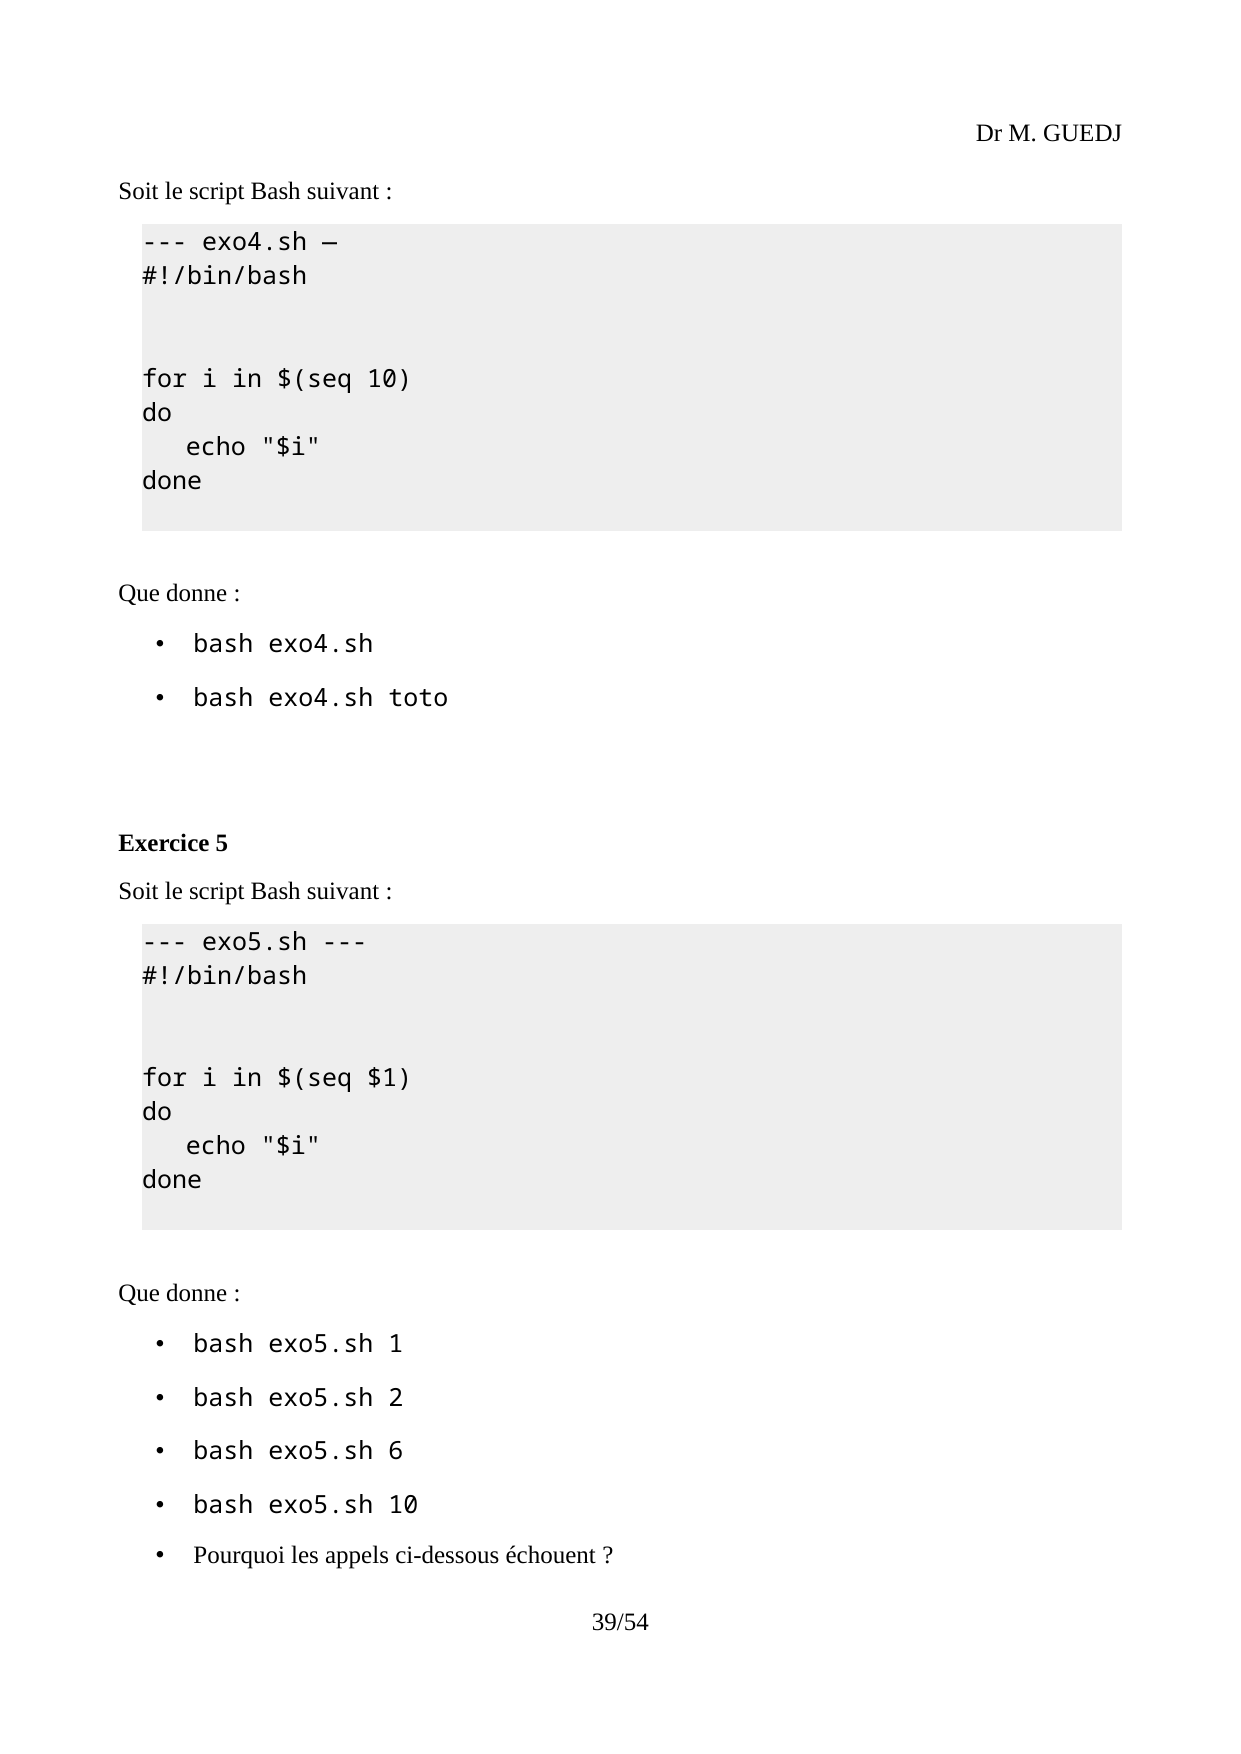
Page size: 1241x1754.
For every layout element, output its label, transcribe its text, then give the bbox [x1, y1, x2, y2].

text Exercice 5 [118, 828, 1122, 857]
list bash exo4.sh [156, 626, 1122, 660]
list bash exo5.sh 1 [156, 1325, 1122, 1359]
text --- exo4.sh — [142, 224, 1122, 258]
text Soit le script Bash suivant : [118, 176, 1122, 205]
text Que donne : [118, 578, 1122, 607]
list Pourquoi les appels ci-dessous échouent ? [156, 1540, 1122, 1569]
text --- exo5.sh --- [142, 924, 1122, 958]
text #!/bin/bash for i in $(seq 10) do echo "$i" done [142, 258, 1122, 531]
text Que donne : [118, 1278, 1122, 1307]
list bash exo5.sh 10 [156, 1487, 1122, 1521]
list bash exo5.sh 6 [156, 1433, 1122, 1467]
list bash exo5.sh 2 [156, 1379, 1122, 1413]
text #!/bin/bash for i in $(seq $1) do echo "$i" done [142, 958, 1122, 1230]
list bash exo4.sh toto [156, 679, 1122, 713]
text Soit le script Bash suivant : [118, 876, 1122, 905]
